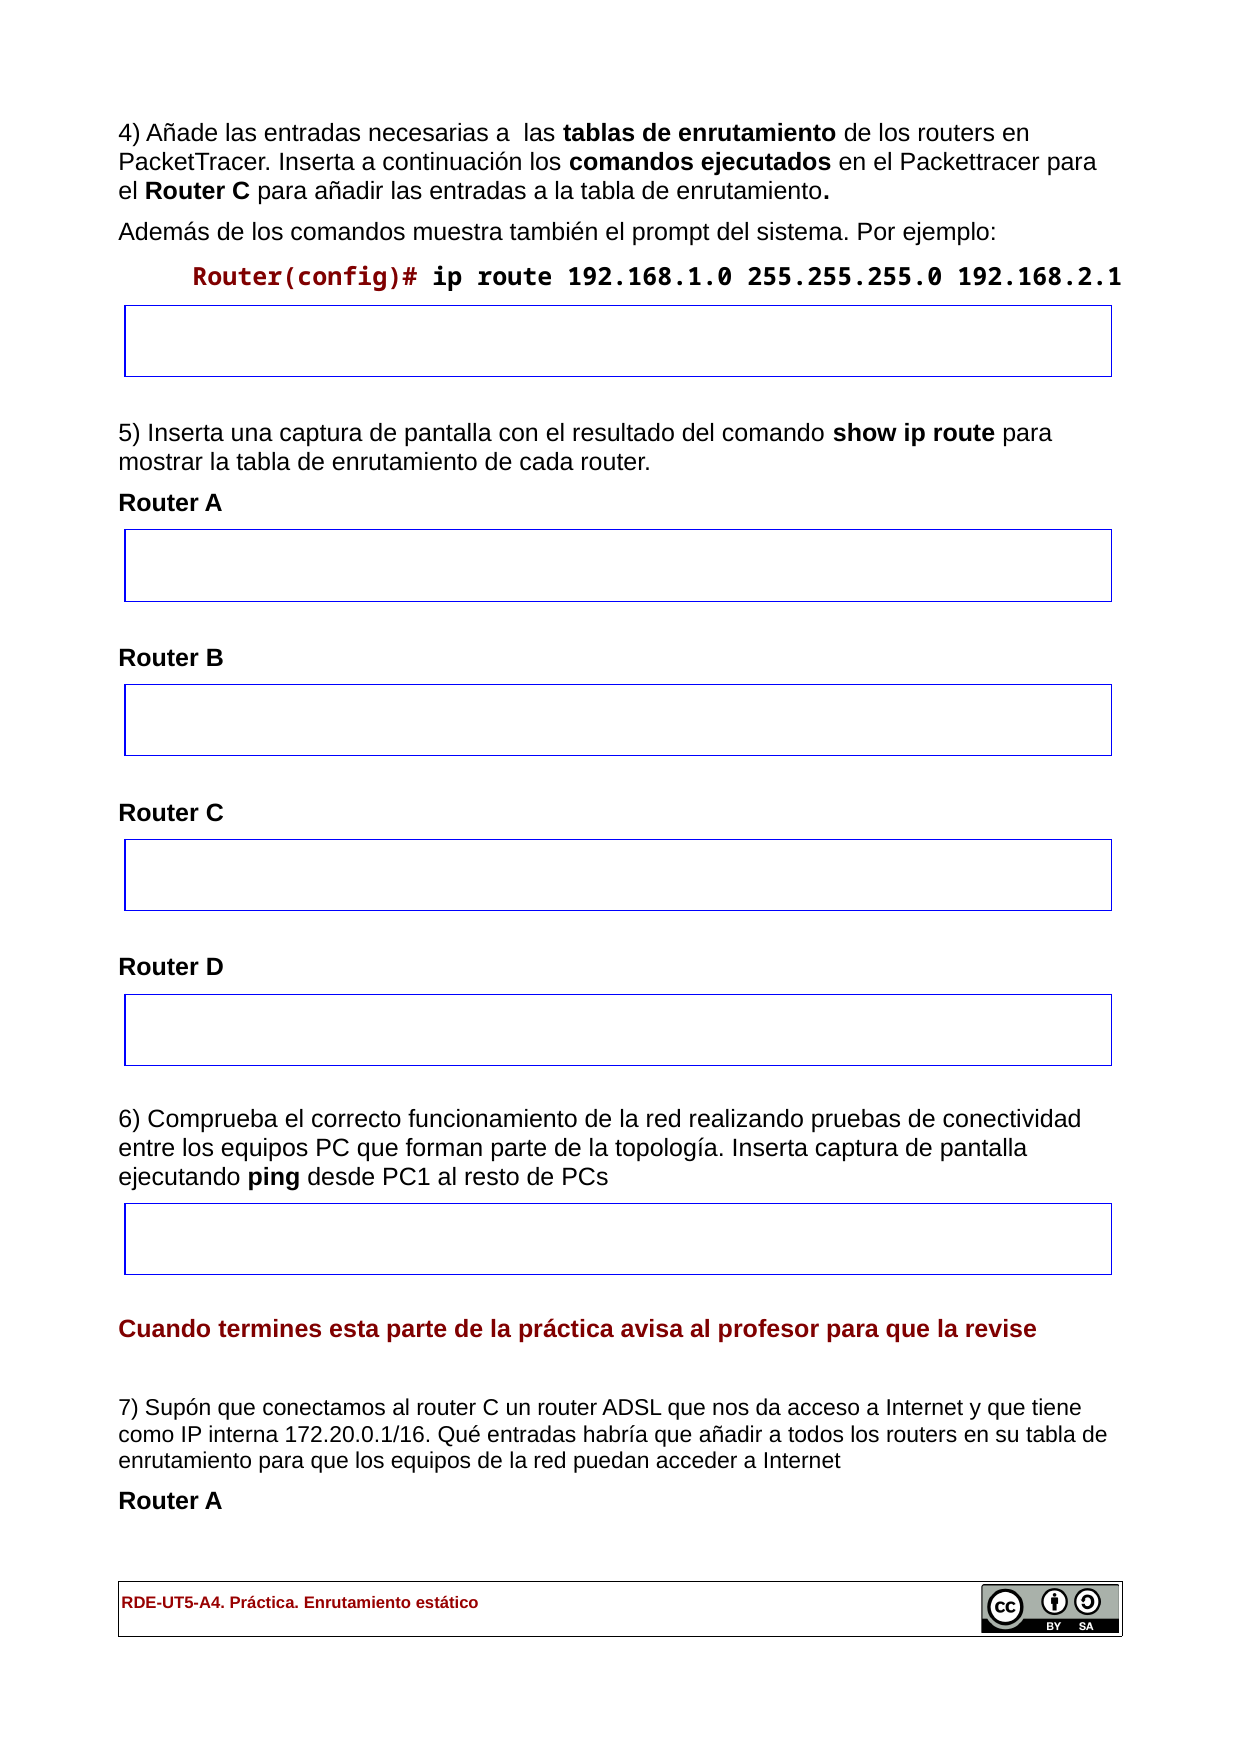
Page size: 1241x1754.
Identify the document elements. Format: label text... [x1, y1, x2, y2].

text Router D [118, 952, 1122, 981]
text Router A [118, 488, 1122, 517]
text Además de los comandos muestra también el prompt del sistema. Por ejemplo: [118, 217, 1122, 246]
text Router A [118, 1486, 1122, 1515]
picture [981, 1584, 1119, 1633]
text 4) Añade las entradas necesarias a las tablas de enrutamiento de los routers en PacketTracer. Inserta a continuación los comandos ejecutados en el Packettracer para el Router C para añadir las entradas a la tabla de enrutamiento. [118, 118, 1122, 204]
text Router C [118, 797, 1122, 826]
table_header [126, 840, 1111, 910]
text Cuando termines esta parte de la práctica avisa al profesor para que la revise [118, 1314, 1122, 1343]
text Router(config)# ip route 192.168.1.0 255.255.255.0 192.168.2.1 [192, 258, 1122, 292]
text Router B [118, 643, 1122, 672]
table_header [126, 995, 1111, 1064]
text 7) Supón que conectamos al router C un router ADSL que nos da acceso a Internet y que tiene como IP interna 172.20.0.1/16. Qué entradas habría que añadir a todos los routers en su tabla de enrutamiento para que los equipos de la red puedan acceder a Internet [118, 1394, 1122, 1473]
table_header [126, 685, 1111, 755]
text 6) Comprueba el correcto funcionamiento de la red realizando pruebas de conectividad entre los equipos PC que forman parte de la topología. Inserta captura de pantalla ejecutando ping desde PC1 al resto de PCs [118, 1104, 1122, 1191]
table_header [126, 306, 1111, 376]
text 5) Inserta una captura de pantalla con el resultado del comando show ip route para mostrar la tabla de enrutamiento de cada router. [118, 418, 1122, 476]
table_header [126, 1204, 1111, 1274]
table_header [126, 530, 1111, 601]
